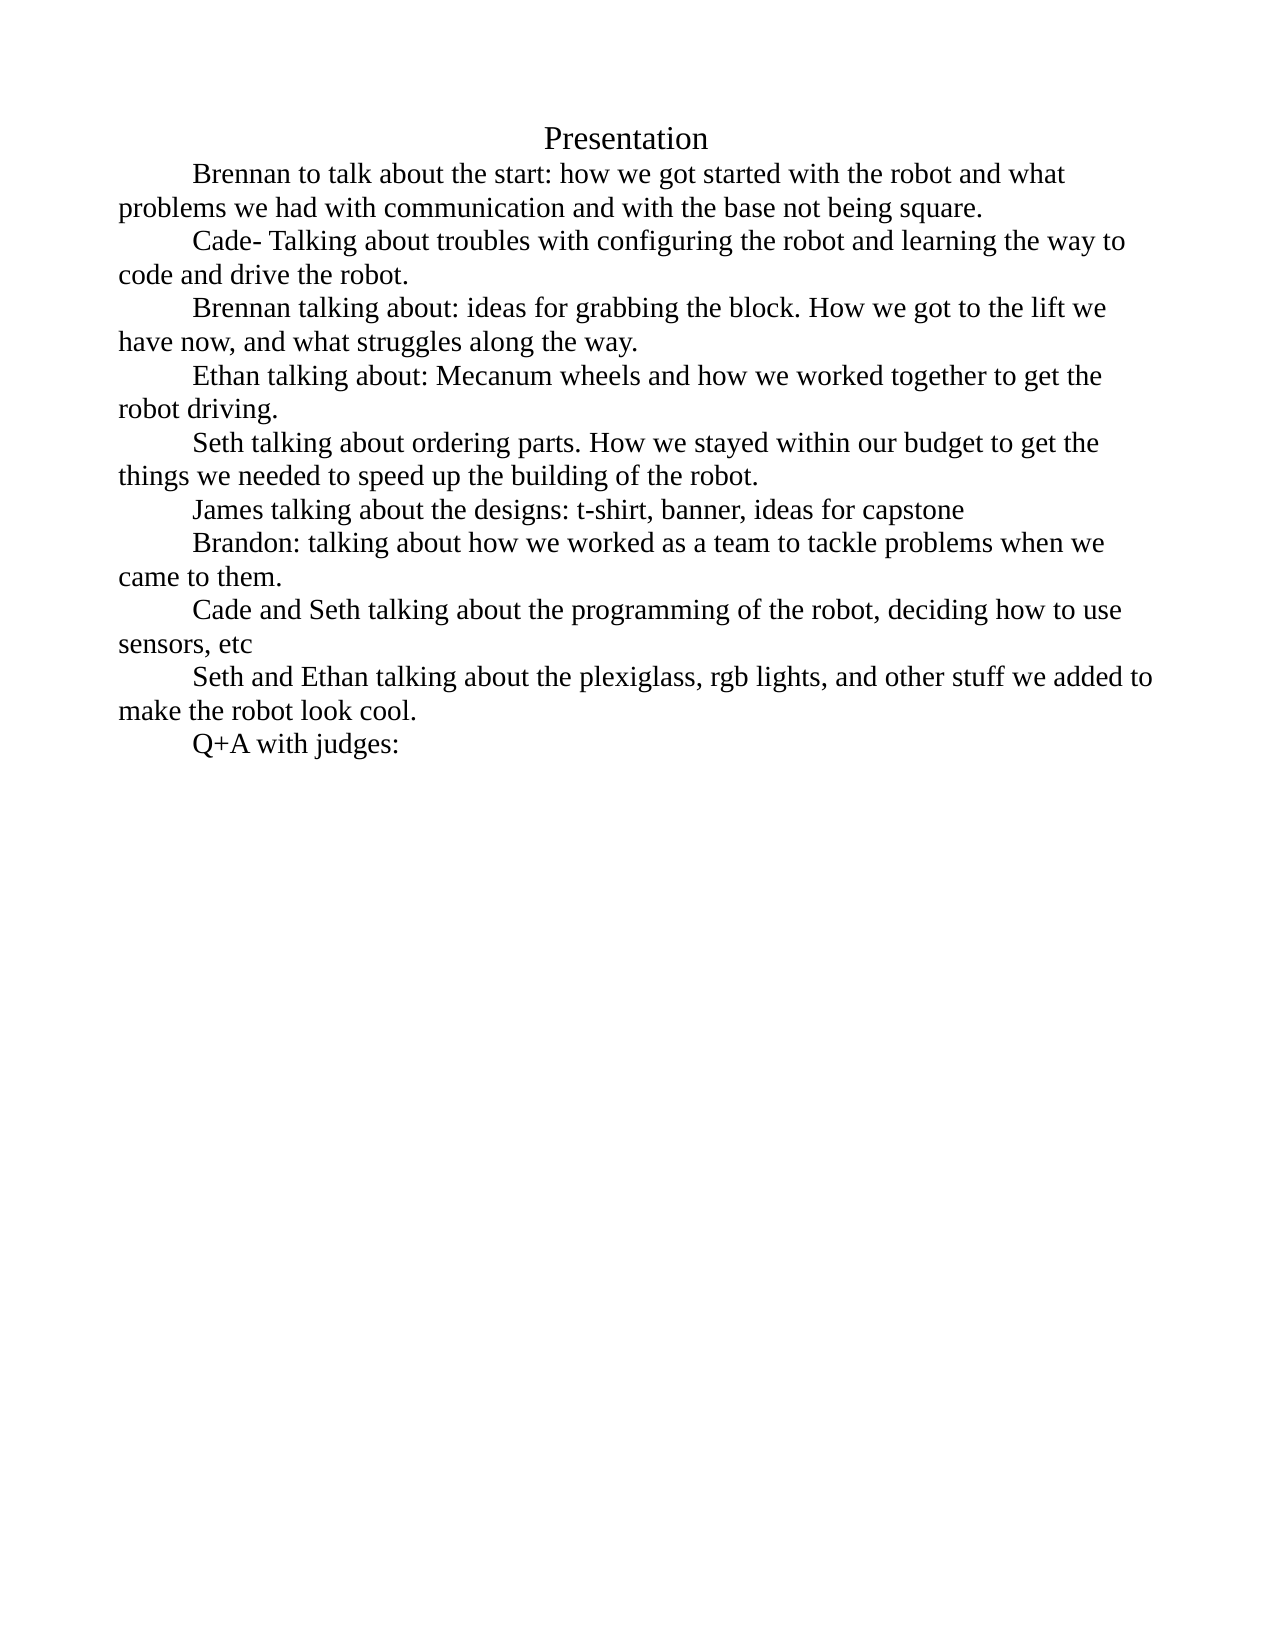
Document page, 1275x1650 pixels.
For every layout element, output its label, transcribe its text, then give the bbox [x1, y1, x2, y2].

text Brandon: talking about how we worked as a team to tackle problems when we came to them. [118, 525, 1157, 592]
text Cade- Talking about troubles with configuring the robot and learning the way to code and drive the robot. [118, 223, 1157, 291]
text Ethan talking about: Mecanum wheels and how we worked together to get the robot driving. [118, 358, 1157, 425]
text Q+A with judges: [118, 727, 1157, 760]
text Presentation [118, 118, 1157, 156]
text Seth and Ethan talking about the plexiglass, rgb lights, and other stuff we added to make the robot look cool. [118, 659, 1157, 727]
text James talking about the designs: t-shirt, banner, ideas for capstone [118, 492, 1157, 525]
text Brennan to talk about the start: how we got started with the robot and what problems we had with communication and with the base not being square. [118, 156, 1157, 223]
text Brennan talking about: ideas for grabbing the block. How we got to the lift we have now, and what struggles along the way. [118, 291, 1157, 358]
text Seth talking about ordering parts. How we stayed within our budget to get the things we needed to speed up the building of the robot. [118, 425, 1157, 492]
text Cade and Seth talking about the programming of the robot, deciding how to use sensors, etc [118, 592, 1157, 659]
